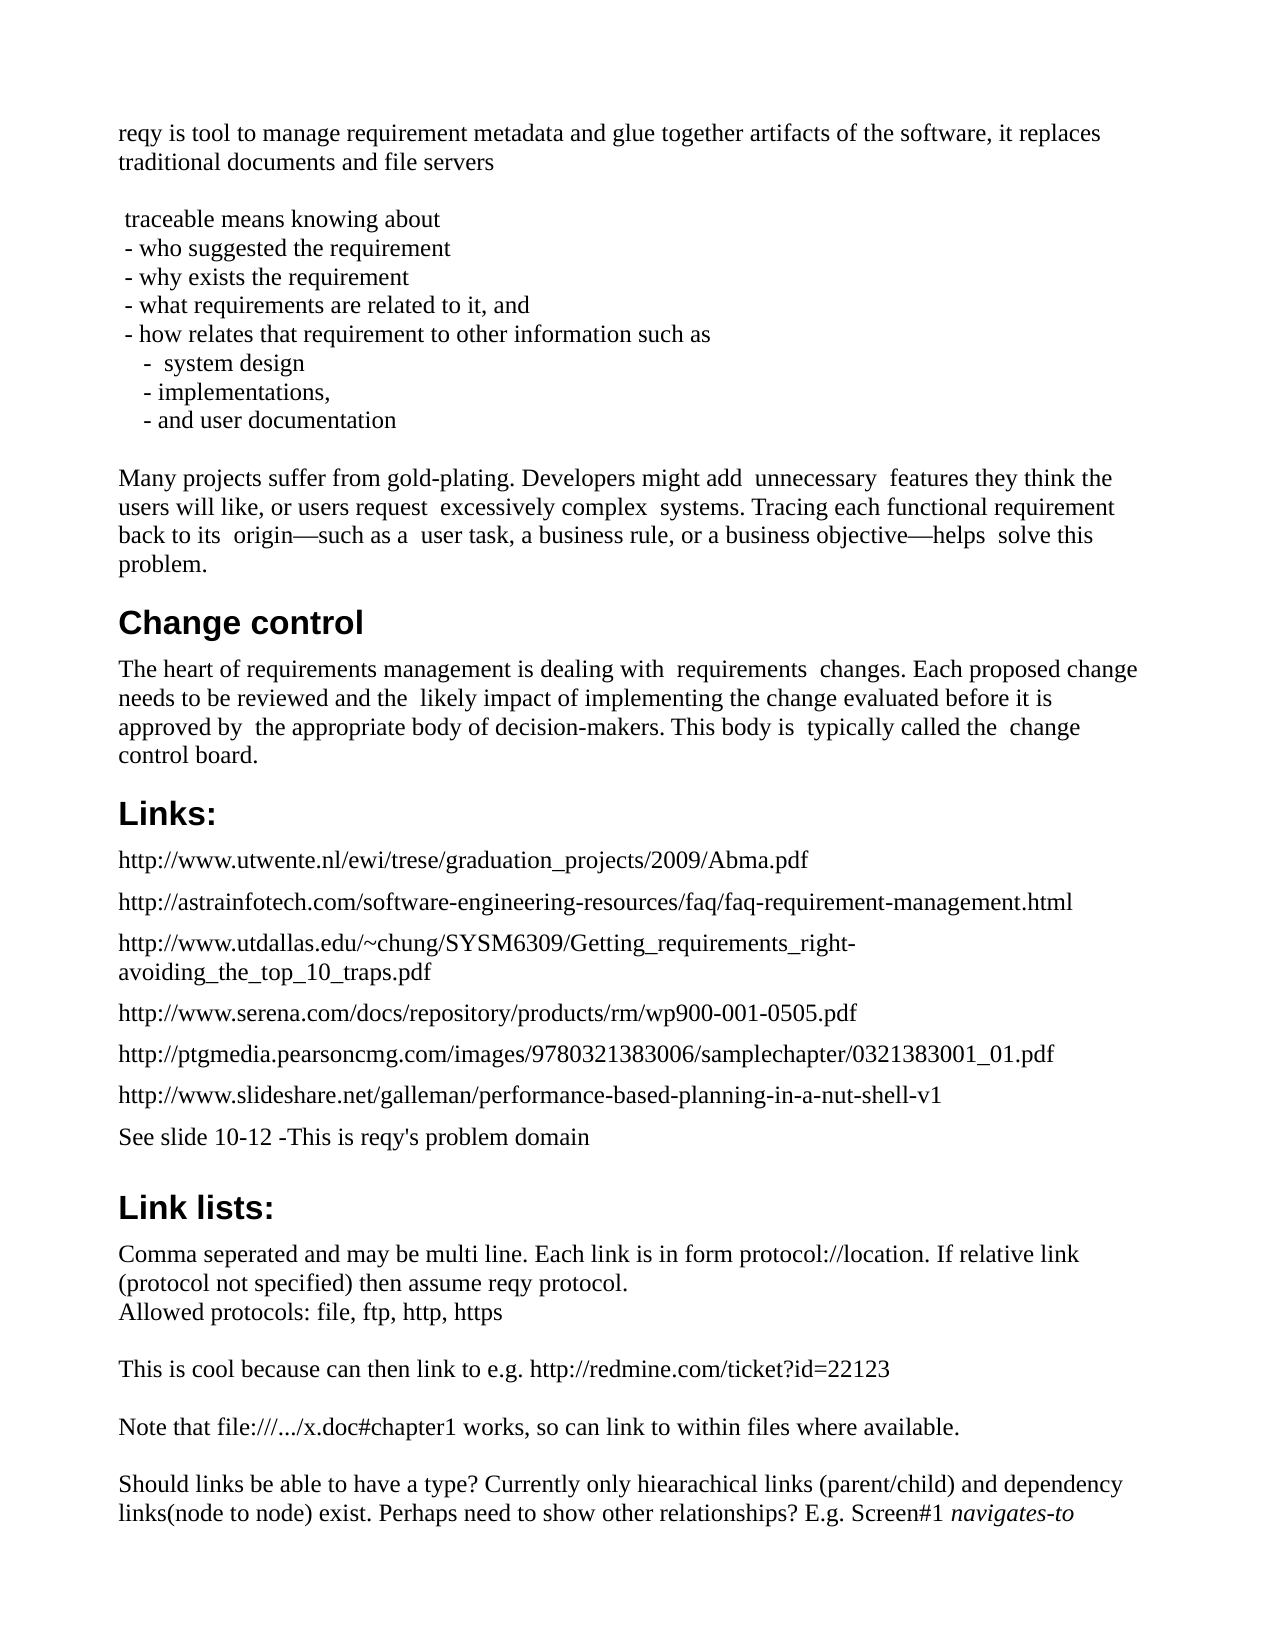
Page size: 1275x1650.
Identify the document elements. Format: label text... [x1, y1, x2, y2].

text - and user documentation [118, 406, 1157, 434]
text Many projects suffer from gold-plating. Developers might add unnecessary features they think the users will like, or users request excessively complex systems. Tracing each functional requirement back to its origin—such as a user task, a business rule, or a business objective—helps solve this problem. [118, 463, 1157, 578]
subtitle Links: [118, 794, 1157, 833]
text - system design [118, 348, 1157, 377]
text - what requirements are related to it, and [118, 291, 1157, 319]
text Allowed protocols: file, ftp, http, https [118, 1297, 1157, 1325]
subtitle Change control [118, 603, 1157, 642]
subtitle Link lists: [118, 1188, 1157, 1227]
text http://www.utdallas.edu/~chung/SYSM6309/Getting_requirements_right-avoiding_the_top_10_traps.pdf [118, 928, 1157, 985]
text The heart of requirements management is dealing with requirements changes. Each proposed change needs to be reviewed and the likely impact of implementing the change evaluated before it is approved by the appropriate body of decision-makers. This body is typically called the change control board. [118, 654, 1157, 769]
text See slide 10-12 -This is reqy's problem domain [118, 1122, 1157, 1150]
text - implementations, [118, 377, 1157, 406]
text http://ptgmedia.pearsoncmg.com/images/9780321383006/samplechapter/0321383001_01.pdf [118, 1039, 1157, 1068]
text - who suggested the requirement [118, 233, 1157, 262]
text Should links be able to have a type? Currently only hiearachical links (parent/child) and dependency links(node to node) exist. Perhaps need to show other relationships? E.g. Screen#1 navigates-to [118, 1469, 1157, 1527]
text http://www.utwente.nl/ewi/trese/graduation_projects/2009/Abma.pdf [118, 845, 1157, 874]
text http://www.slideshare.net/galleman/performance-based-planning-in-a-nut-shell-v1 [118, 1080, 1157, 1109]
text http://astrainfotech.com/software-engineering-resources/faq/faq-requirement-management.html [118, 887, 1157, 915]
text Note that file:///.../x.doc#chapter1 works, so can link to within files where available. [118, 1412, 1157, 1440]
text traceable means knowing about [118, 204, 1157, 233]
text reqy is tool to manage requirement metadata and glue together artifacts of the software, it replaces traditional documents and file servers [118, 118, 1157, 176]
text This is cool because can then link to e.g. http://redmine.com/ticket?id=22123 [118, 1354, 1157, 1383]
text http://www.serena.com/docs/repository/products/rm/wp900-001-0505.pdf [118, 998, 1157, 1027]
text - how relates that requirement to other information such as [118, 319, 1157, 348]
text Comma seperated and may be multi line. Each link is in form protocol://location. If relative link (protocol not specified) then assume reqy protocol. [118, 1239, 1157, 1297]
text - why exists the requirement [118, 262, 1157, 291]
